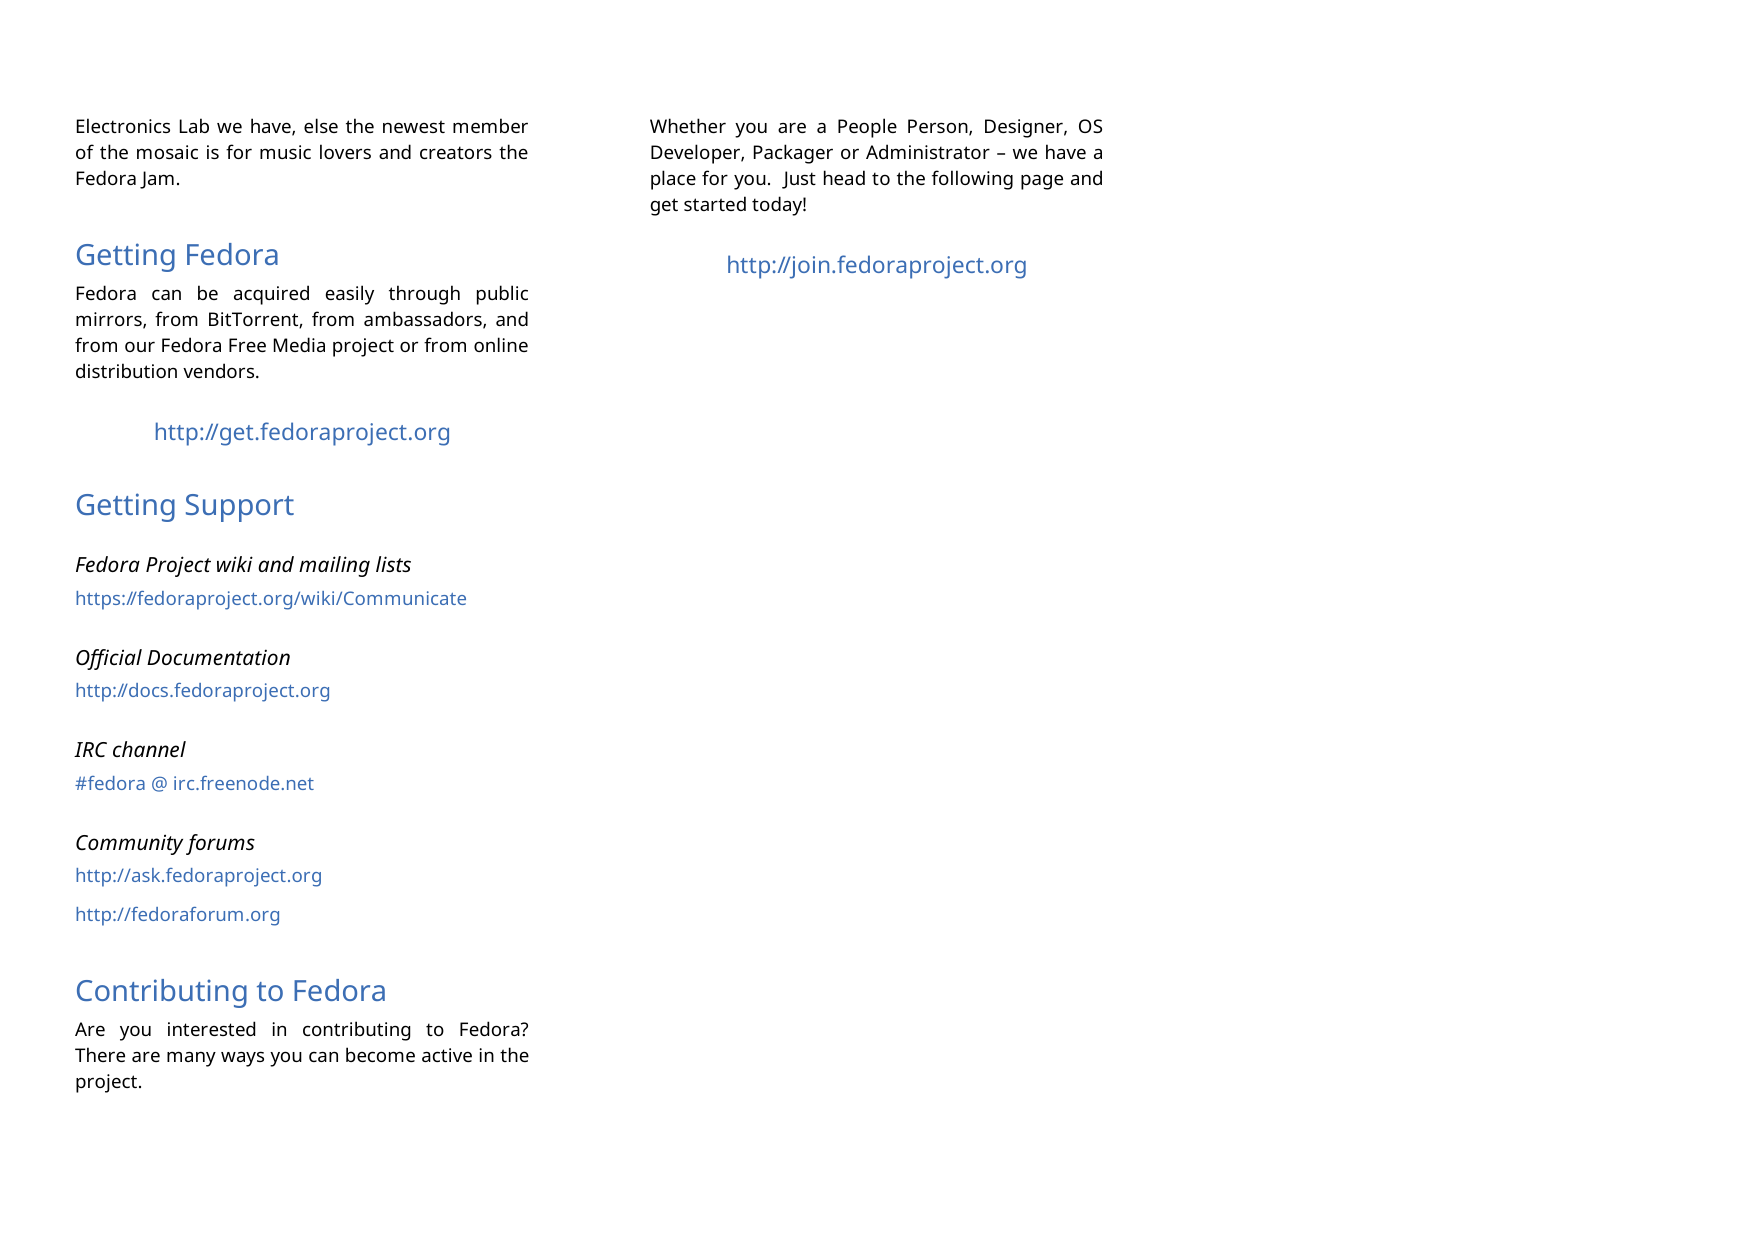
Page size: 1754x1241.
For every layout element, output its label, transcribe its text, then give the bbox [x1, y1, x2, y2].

subtitle http://join.fedoraproject.org [649, 249, 1104, 280]
text #fedora @ irc.freenode.net [75, 769, 529, 796]
text Fedora can be acquired easily through public mirrors, from BitTorrent, from ambassadors, and from our Fedora Free Media project or from online distribution vendors. [75, 280, 529, 384]
text Whether you are a People Person, Designer, OS Developer, Packager or Administrator – we have a place for you. Just head to the following page and get started today! [649, 112, 1104, 217]
subtitle http://get.fedoraproject.org [75, 416, 529, 447]
subtitle Official Documentation [75, 642, 529, 671]
subtitle Contributing to Fedora [75, 971, 529, 1010]
text http://ask.fedoraproject.org [75, 862, 529, 888]
subtitle IRC channel [75, 735, 529, 763]
subtitle Getting Fedora [75, 234, 529, 274]
subtitle Getting Support [75, 485, 529, 524]
text https://fedoraproject.org/wiki/Communicate [75, 584, 529, 610]
text Electronics Lab we have, else the newest member of the mosaic is for music lovers and creators the Fedora Jam. [75, 112, 529, 191]
subtitle Community forums [75, 828, 529, 856]
text http://fedoraforum.org [75, 901, 529, 927]
subtitle Fedora Project wiki and mailing lists [75, 550, 529, 578]
text http://docs.fedoraproject.org [75, 677, 529, 703]
text Are you interested in contributing to Fedora? There are many ways you can become active in the project. [75, 1016, 529, 1094]
